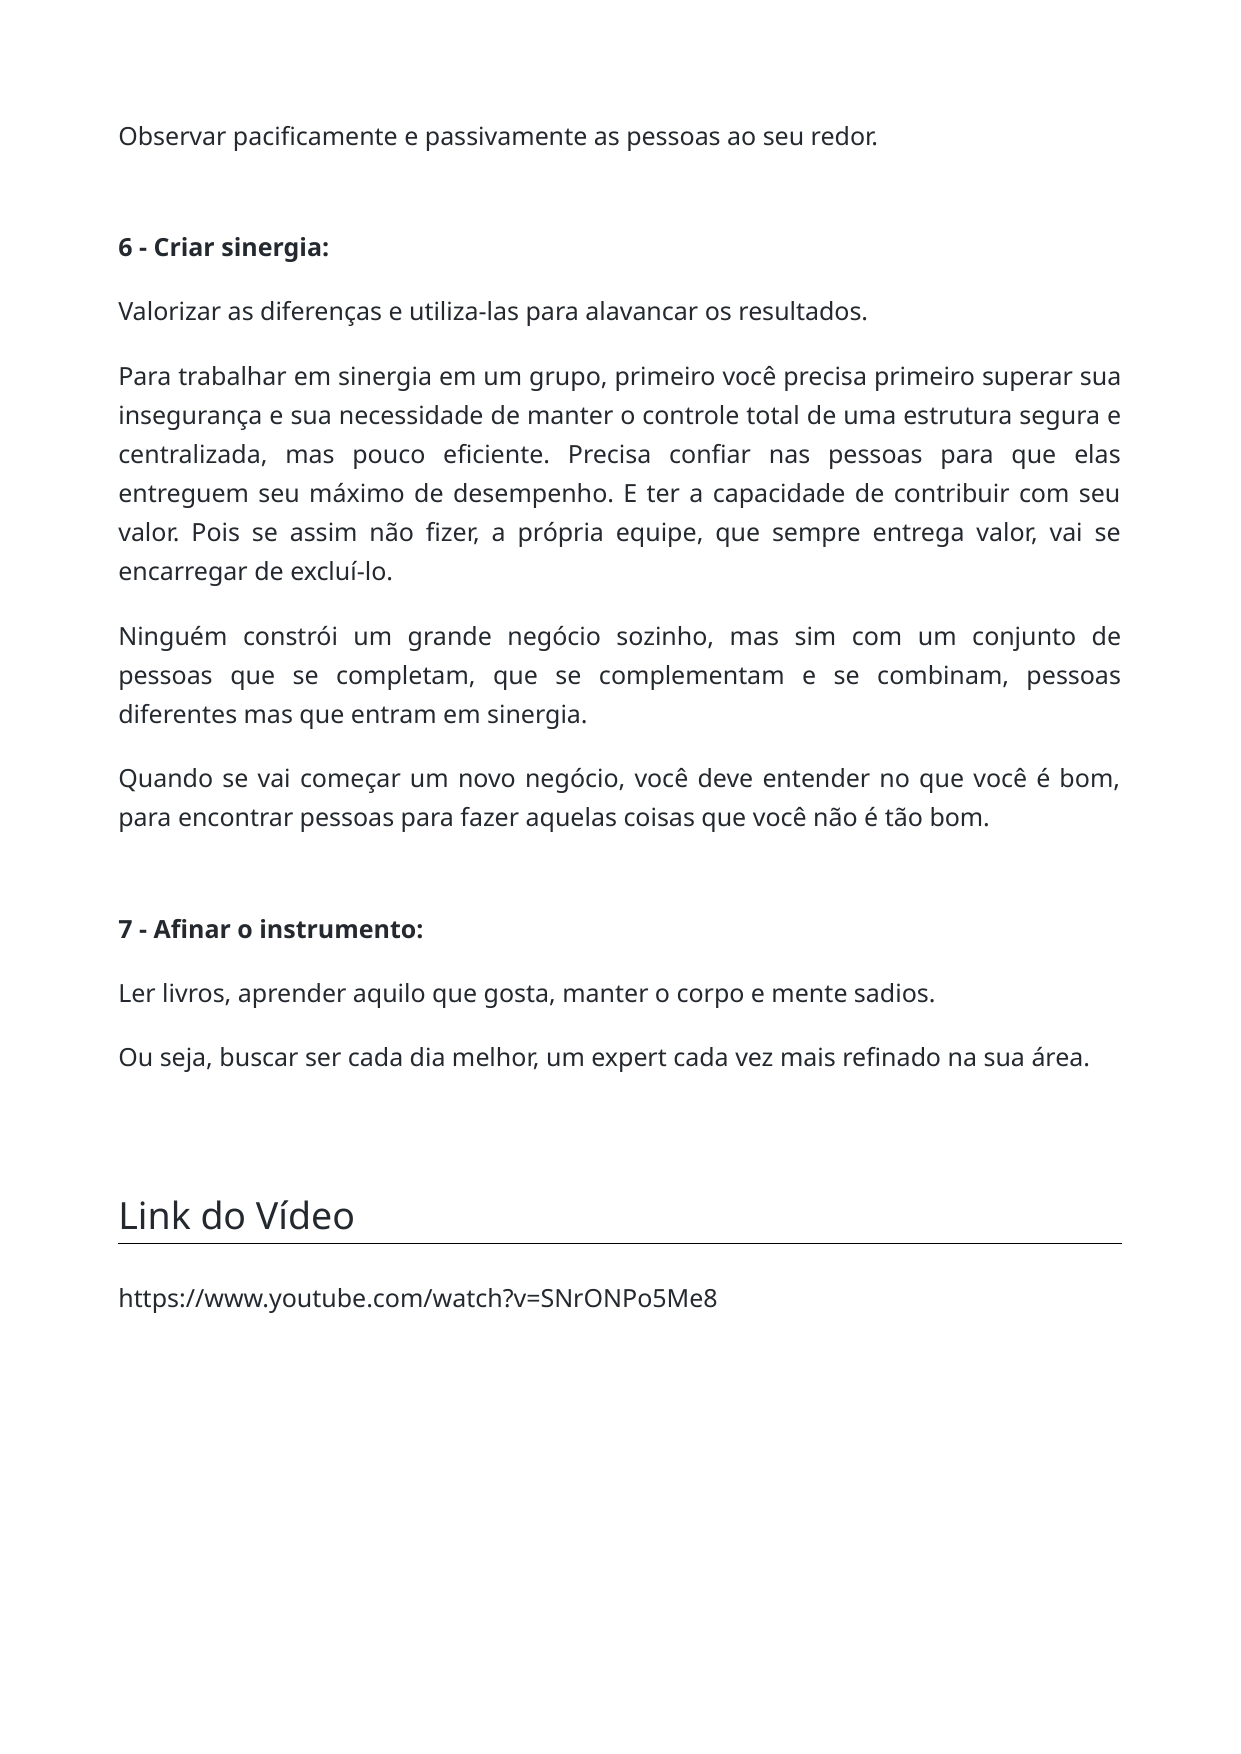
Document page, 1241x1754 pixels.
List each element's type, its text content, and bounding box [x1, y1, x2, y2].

text Valorizar as diferenças e utiliza-las para alavancar os resultados. [118, 294, 1122, 328]
text Observar pacificamente e passivamente as pessoas ao seu redor. [118, 118, 1122, 152]
text 7 - Afinar o instrumento: [118, 912, 1122, 946]
text Ou seja, buscar ser cada dia melhor, um expert cada vez mais refinado na sua área. [118, 1040, 1122, 1074]
text Quando se vai começar um novo negócio, você deve entender no que você é bom, para encontrar pessoas para fazer aquelas coisas que você não é tão bom. [118, 761, 1122, 834]
text 6 - Criar sinergia: [118, 230, 1122, 264]
text Para trabalhar em sinergia em um grupo, primeiro você precisa primeiro superar sua insegurança e sua necessidade de manter o controle total de uma estrutura segura e centralizada, mas pouco eficiente. Precisa confiar nas pessoas para que elas entreguem seu máximo de desempenho. E ter a capacidade de contribuir com seu valor. Pois se assim não fizer, a própria equipe, que sempre entrega valor, vai se encarregar de excluí-lo. [118, 358, 1122, 588]
text https://www.youtube.com/watch?v=SNrONPo5Me8 [118, 1281, 1122, 1315]
subtitle Link do Vídeo [118, 1189, 1122, 1243]
text Ninguém constrói um grande negócio sozinho, mas sim com um conjunto de pessoas que se completam, que se complementam e se combinam, pessoas diferentes mas que entram em sinergia. [118, 618, 1122, 731]
text Ler livros, aprender aquilo que gosta, manter o corpo e mente sadios. [118, 976, 1122, 1010]
